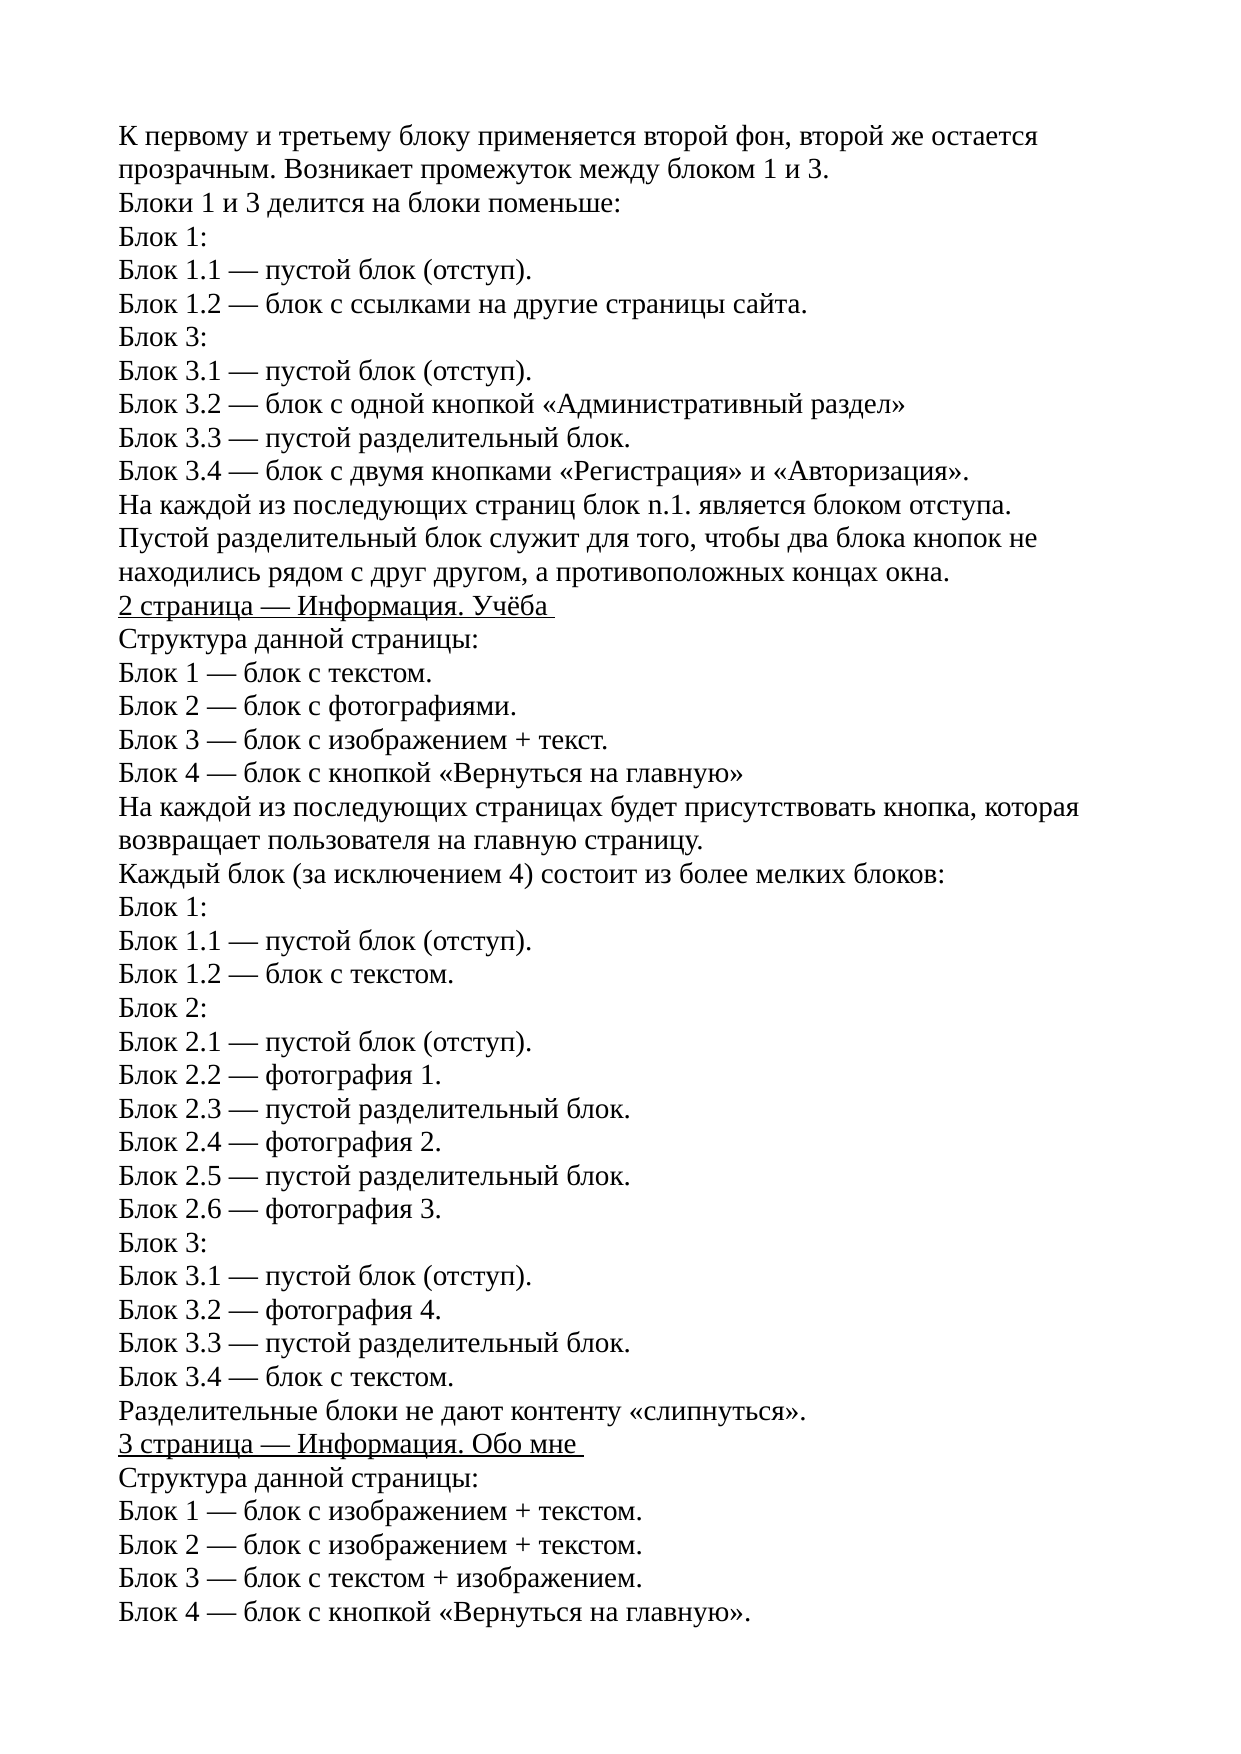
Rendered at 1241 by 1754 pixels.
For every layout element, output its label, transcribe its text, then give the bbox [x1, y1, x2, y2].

text Блок 3: [118, 1225, 1122, 1258]
text Блок 3.4 — блок с двумя кнопками «Регистрация» и «Авторизация». [118, 453, 1122, 487]
text Блок 2.3 — пустой разделительный блок. [118, 1091, 1122, 1124]
text Каждый блок (за исключением 4) состоит из более мелких блоков: [118, 856, 1122, 889]
text Блок 3.1 — пустой блок (отступ). [118, 1258, 1122, 1292]
text Блок 3.3 — пустой разделительный блок. [118, 420, 1122, 453]
text Блок 1.1 — пустой блок (отступ). [118, 923, 1122, 957]
text Блок 3 — блок с изображением + текст. [118, 722, 1122, 755]
text На каждой из последующих страницах будет присутствовать кнопка, которая возвращает пользователя на главную страницу. [118, 789, 1122, 856]
text Пустой разделительный блок служит для того, чтобы два блока кнопок не находились рядом с друг другом, а противоположных концах окна. [118, 521, 1122, 588]
text Блок 1 — блок с изображением + текстом. [118, 1493, 1122, 1527]
text Блок 3.4 — блок с текстом. [118, 1359, 1122, 1393]
text 2 страница — Информация. Учёба [118, 588, 1122, 621]
text Блок 2: [118, 990, 1122, 1024]
text Блок 2.2 — фотография 1. [118, 1057, 1122, 1091]
text Блок 3 — блок с текстом + изображением. [118, 1560, 1122, 1594]
text Блок 3.2 — блок с одной кнопкой «Административный раздел» [118, 386, 1122, 420]
text Разделительные блоки не дают контенту «слипнуться». [118, 1393, 1122, 1426]
text Блок 3.3 — пустой разделительный блок. [118, 1326, 1122, 1359]
text К первому и третьему блоку применяется второй фон, второй же остается прозрачным. Возникает промежуток между блоком 1 и 3. [118, 118, 1122, 185]
text Блок 4 — блок с кнопкой «Вернуться на главную» [118, 755, 1122, 789]
text Блок 2.6 — фотография 3. [118, 1191, 1122, 1225]
text Блок 2.4 — фотография 2. [118, 1124, 1122, 1158]
text Блок 1.2 — блок с текстом. [118, 957, 1122, 990]
text Блок 3.1 — пустой блок (отступ). [118, 353, 1122, 386]
text Блок 2 — блок с фотографиями. [118, 688, 1122, 722]
text Блок 1: [118, 889, 1122, 923]
text На каждой из последующих страниц блок n.1. является блоком отступа. [118, 487, 1122, 521]
text Блоки 1 и 3 делится на блоки поменьше: [118, 185, 1122, 219]
text 3 страница — Информация. Обо мне [118, 1426, 1122, 1460]
text Блок 1: [118, 219, 1122, 252]
text Блок 1 — блок с текстом. [118, 655, 1122, 688]
text Блок 3.2 — фотография 4. [118, 1292, 1122, 1326]
text Блок 1.2 — блок с ссылками на другие страницы сайта. [118, 286, 1122, 319]
text Блок 1.1 — пустой блок (отступ). [118, 252, 1122, 286]
text Блок 2 — блок с изображением + текстом. [118, 1527, 1122, 1560]
text Структура данной страницы: [118, 621, 1122, 655]
text Блок 2.1 — пустой блок (отступ). [118, 1024, 1122, 1057]
text Блок 3: [118, 319, 1122, 353]
text Структура данной страницы: [118, 1460, 1122, 1493]
text Блок 2.5 — пустой разделительный блок. [118, 1158, 1122, 1191]
text Блок 4 — блок с кнопкой «Вернуться на главную». [118, 1594, 1122, 1627]
